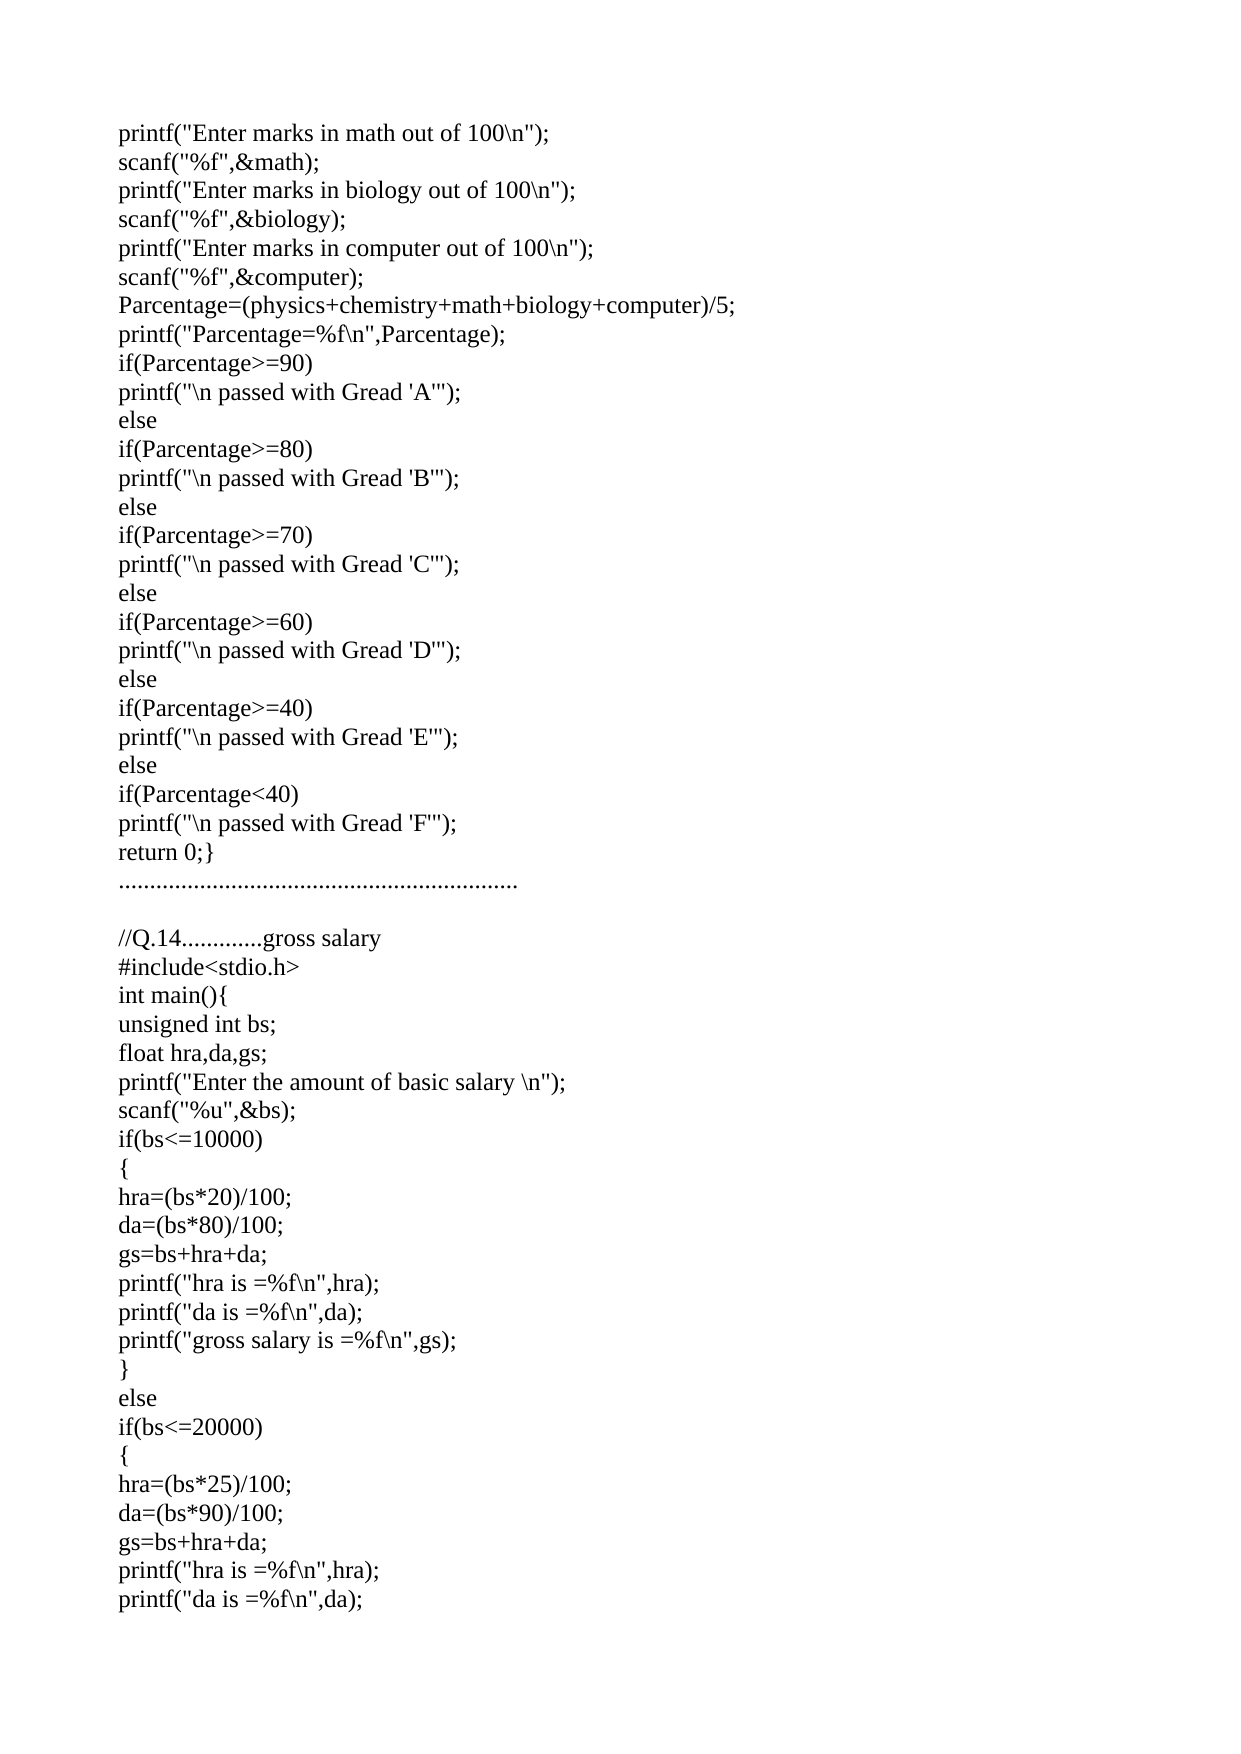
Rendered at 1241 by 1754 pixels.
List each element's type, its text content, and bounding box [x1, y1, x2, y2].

text gs=bs+hra+da; [118, 1239, 1122, 1268]
text da=(bs*80)/100; [118, 1211, 1122, 1239]
text float hra,da,gs; [118, 1038, 1122, 1067]
text gs=bs+hra+da; [118, 1527, 1122, 1556]
text printf("gross salary is =%f\n",gs); [118, 1326, 1122, 1354]
text printf("Enter marks in math out of 100\n"); [118, 118, 1122, 147]
text printf("Enter the amount of basic salary \n"); [118, 1067, 1122, 1096]
text printf("\n passed with Gread 'B'"); [118, 463, 1122, 492]
text if(Parcentage<40) [118, 779, 1122, 808]
text printf("Parcentage=%f\n",Parcentage); [118, 319, 1122, 348]
text if(Parcentage>=60) [118, 607, 1122, 636]
text scanf("%f",&computer); [118, 262, 1122, 291]
text printf("hra is =%f\n",hra); [118, 1268, 1122, 1297]
text #include<stdio.h> [118, 952, 1122, 981]
text //Q.14.............gross salary [118, 923, 1122, 952]
text scanf("%f",&math); [118, 147, 1122, 176]
text else [118, 406, 1122, 434]
text else [118, 664, 1122, 693]
text printf("da is =%f\n",da); [118, 1297, 1122, 1326]
text if(Parcentage>=40) [118, 693, 1122, 722]
text ................................................................ [118, 866, 1122, 894]
text if(Parcentage>=70) [118, 521, 1122, 549]
text if(bs<=10000) [118, 1124, 1122, 1153]
text scanf("%f",&biology); [118, 204, 1122, 233]
text hra=(bs*25)/100; [118, 1469, 1122, 1498]
text else [118, 751, 1122, 779]
text { [118, 1153, 1122, 1182]
text hra=(bs*20)/100; [118, 1182, 1122, 1211]
text else [118, 578, 1122, 607]
text unsigned int bs; [118, 1009, 1122, 1038]
text if(Parcentage>=90) [118, 348, 1122, 377]
text int main(){ [118, 981, 1122, 1009]
text printf("\n passed with Gread 'A'"); [118, 377, 1122, 406]
text printf("\n passed with Gread 'C'"); [118, 549, 1122, 578]
text else [118, 492, 1122, 521]
text { [118, 1441, 1122, 1469]
text } [118, 1354, 1122, 1383]
text printf("\n passed with Gread 'E'"); [118, 722, 1122, 751]
text Parcentage=(physics+chemistry+math+biology+computer)/5; [118, 291, 1122, 319]
text return 0;} [118, 837, 1122, 866]
text printf("\n passed with Gread 'D'"); [118, 636, 1122, 664]
text printf("Enter marks in biology out of 100\n"); [118, 176, 1122, 204]
text printf("da is =%f\n",da); [118, 1584, 1122, 1613]
text else [118, 1383, 1122, 1412]
text if(bs<=20000) [118, 1412, 1122, 1441]
text printf("\n passed with Gread 'F'"); [118, 808, 1122, 837]
text printf("Enter marks in computer out of 100\n"); [118, 233, 1122, 262]
text da=(bs*90)/100; [118, 1498, 1122, 1527]
text printf("hra is =%f\n",hra); [118, 1556, 1122, 1584]
text scanf("%u",&bs); [118, 1096, 1122, 1124]
text if(Parcentage>=80) [118, 434, 1122, 463]
